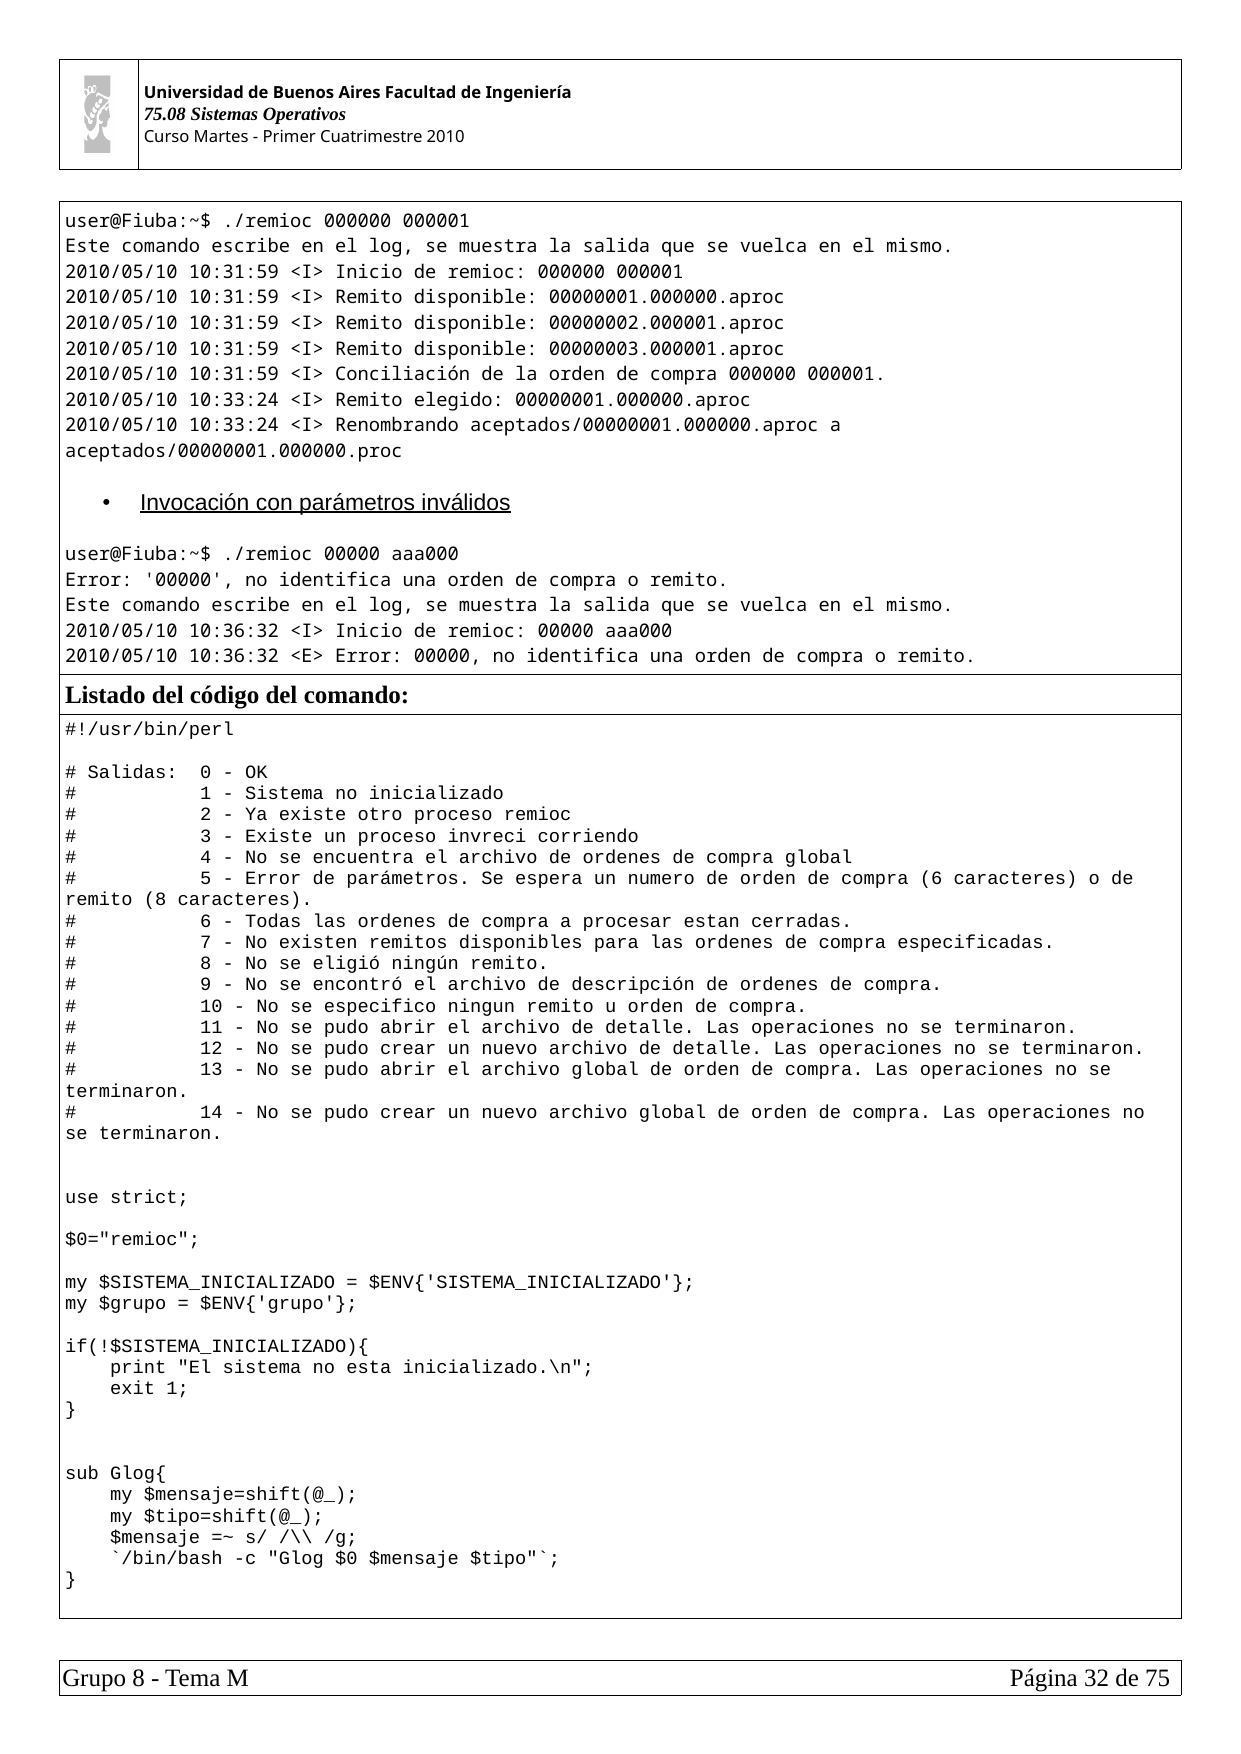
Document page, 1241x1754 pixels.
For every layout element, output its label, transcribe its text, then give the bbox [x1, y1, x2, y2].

table_cell user@Fiuba:~$ ./remioc 000000 000001 Este comando escribe en el log, se muestra la salida que se vuelca en el mismo. 2010/05/10 10:31:59 <I> Inicio de remioc: 000000 000001 2010/05/10 10:31:59 <I> Remito disponible: 00000001.000000.aproc 2010/05/10 10:31:59 <I> Remito disponible: 00000002.000001.aproc 2010/05/10 10:31:59 <I> Remito disponible: 00000003.000001.aproc 2010/05/10 10:31:59 <I> Conciliación de la orden de compra 000000 000001. 2010/05/10 10:33:24 <I> Remito elegido: 00000001.000000.aproc 2010/05/10 10:33:24 <I> Renombrando aceptados/00000001.000000.aproc a aceptados/00000001.000000.proc Invocación con parámetros inválidos user@Fiuba:~$ ./remioc 00000 aaa000 Error: '00000', no identifica una orden de compra o remito. Este comando escribe en el log, se muestra la salida que se vuelca en el mismo. 2010/05/10 10:36:32 <I> Inicio de remioc: 00000 aaa000 2010/05/10 10:36:32 <E> Error: 00000, no identifica una orden de compra o remito. [60, 202, 1181, 674]
table_cell #!/usr/bin/perl # Salidas: 0 - OK # 1 - Sistema no inicializado # 2 - Ya existe otro proceso remioc # 3 - Existe un proceso invreci corriendo # 4 - No se encuentra el archivo de ordenes de compra global # 5 - Error de parámetros. Se espera un numero de orden de compra (6 caracteres) o de remito (8 caracteres). # 6 - Todas las ordenes de compra a procesar estan cerradas. # 7 - No existen remitos disponibles para las ordenes de compra especificadas. # 8 - No se eligió ningún remito. # 9 - No se encontró el archivo de descripción de ordenes de compra. # 10 - No se especifico ningun remito u orden de compra. # 11 - No se pudo abrir el archivo de detalle. Las operaciones no se terminaron. # 12 - No se pudo crear un nuevo archivo de detalle. Las operaciones no se terminaron. # 13 - No se pudo abrir el archivo global de orden de compra. Las operaciones no se terminaron. # 14 - No se pudo crear un nuevo archivo global de orden de compra. Las operaciones no se terminaron. use strict; $0="remioc"; my $SISTEMA_INICIALIZADO = $ENV{'SISTEMA_INICIALIZADO'}; my $grupo = $ENV{'grupo'}; if(!$SISTEMA_INICIALIZADO){ print "El sistema no esta inicializado.\n"; exit 1; } sub Glog{ my $mensaje=shift(@_); my $tipo=shift(@_); $mensaje =~ s/ /\\ /g; `/bin/bash -c "Glog $0 $mensaje $tipo"`; } [60, 715, 1181, 1618]
table_cell Listado del código del comando: [60, 675, 1181, 714]
picture [83, 73, 114, 155]
